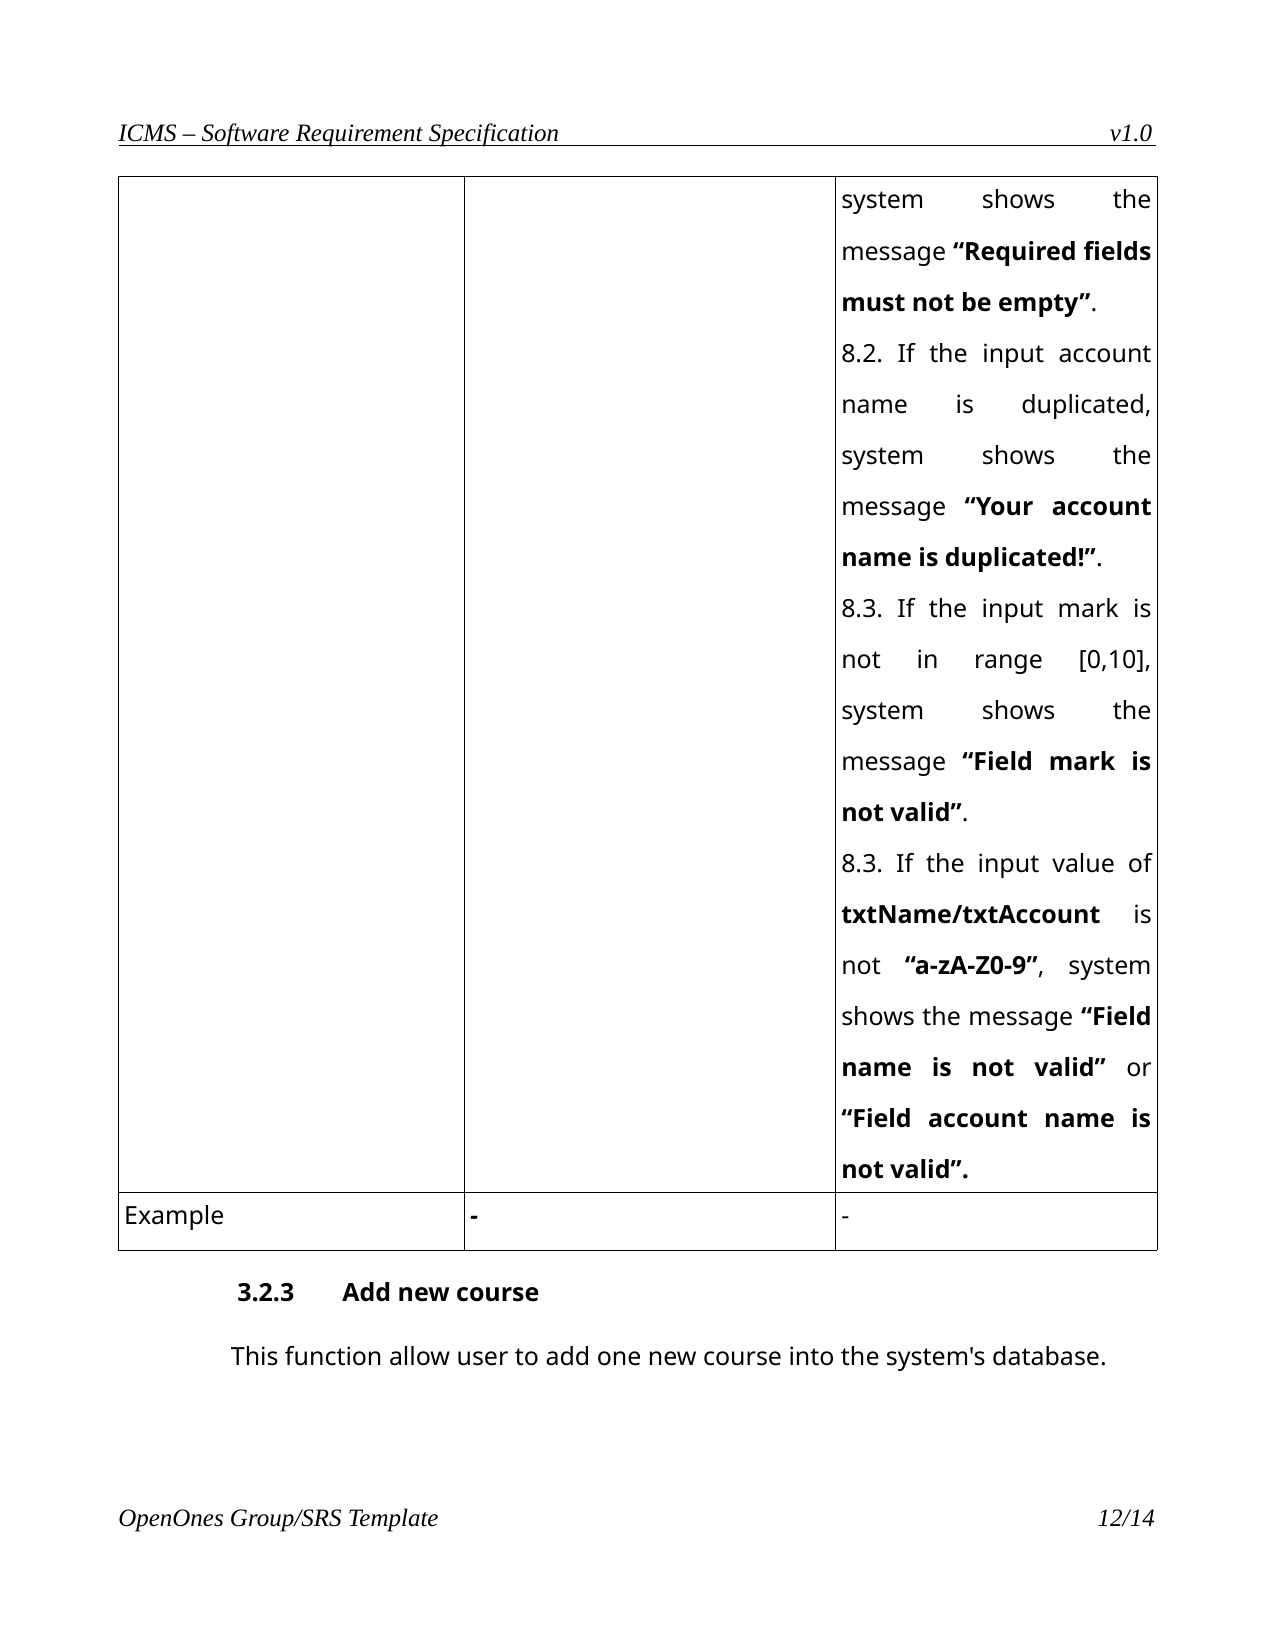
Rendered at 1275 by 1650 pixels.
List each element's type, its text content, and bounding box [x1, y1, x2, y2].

list This function allow user to add one new course into the system's database. [193, 1338, 1157, 1373]
table_cell [119, 177, 464, 1192]
table_cell - [836, 1193, 1157, 1250]
table_cell system shows the message “Required fields must not be empty”. 8.2. If the input account name is duplicated, system shows the message “Your account name is duplicated!”. 8.3. If the input mark is not in range [0,10], system shows the message “Field mark is not valid”. 8.3. If the input value of txtName/txtAccount is not “a-zA-Z0-9”, system shows the message “Field name is not valid” or “Field account name is not valid”. [836, 177, 1157, 1192]
table_cell Example [119, 1193, 464, 1250]
table_cell - [465, 1193, 835, 1250]
table_cell [465, 177, 835, 1192]
subtitle Add new course [231, 1275, 1157, 1309]
